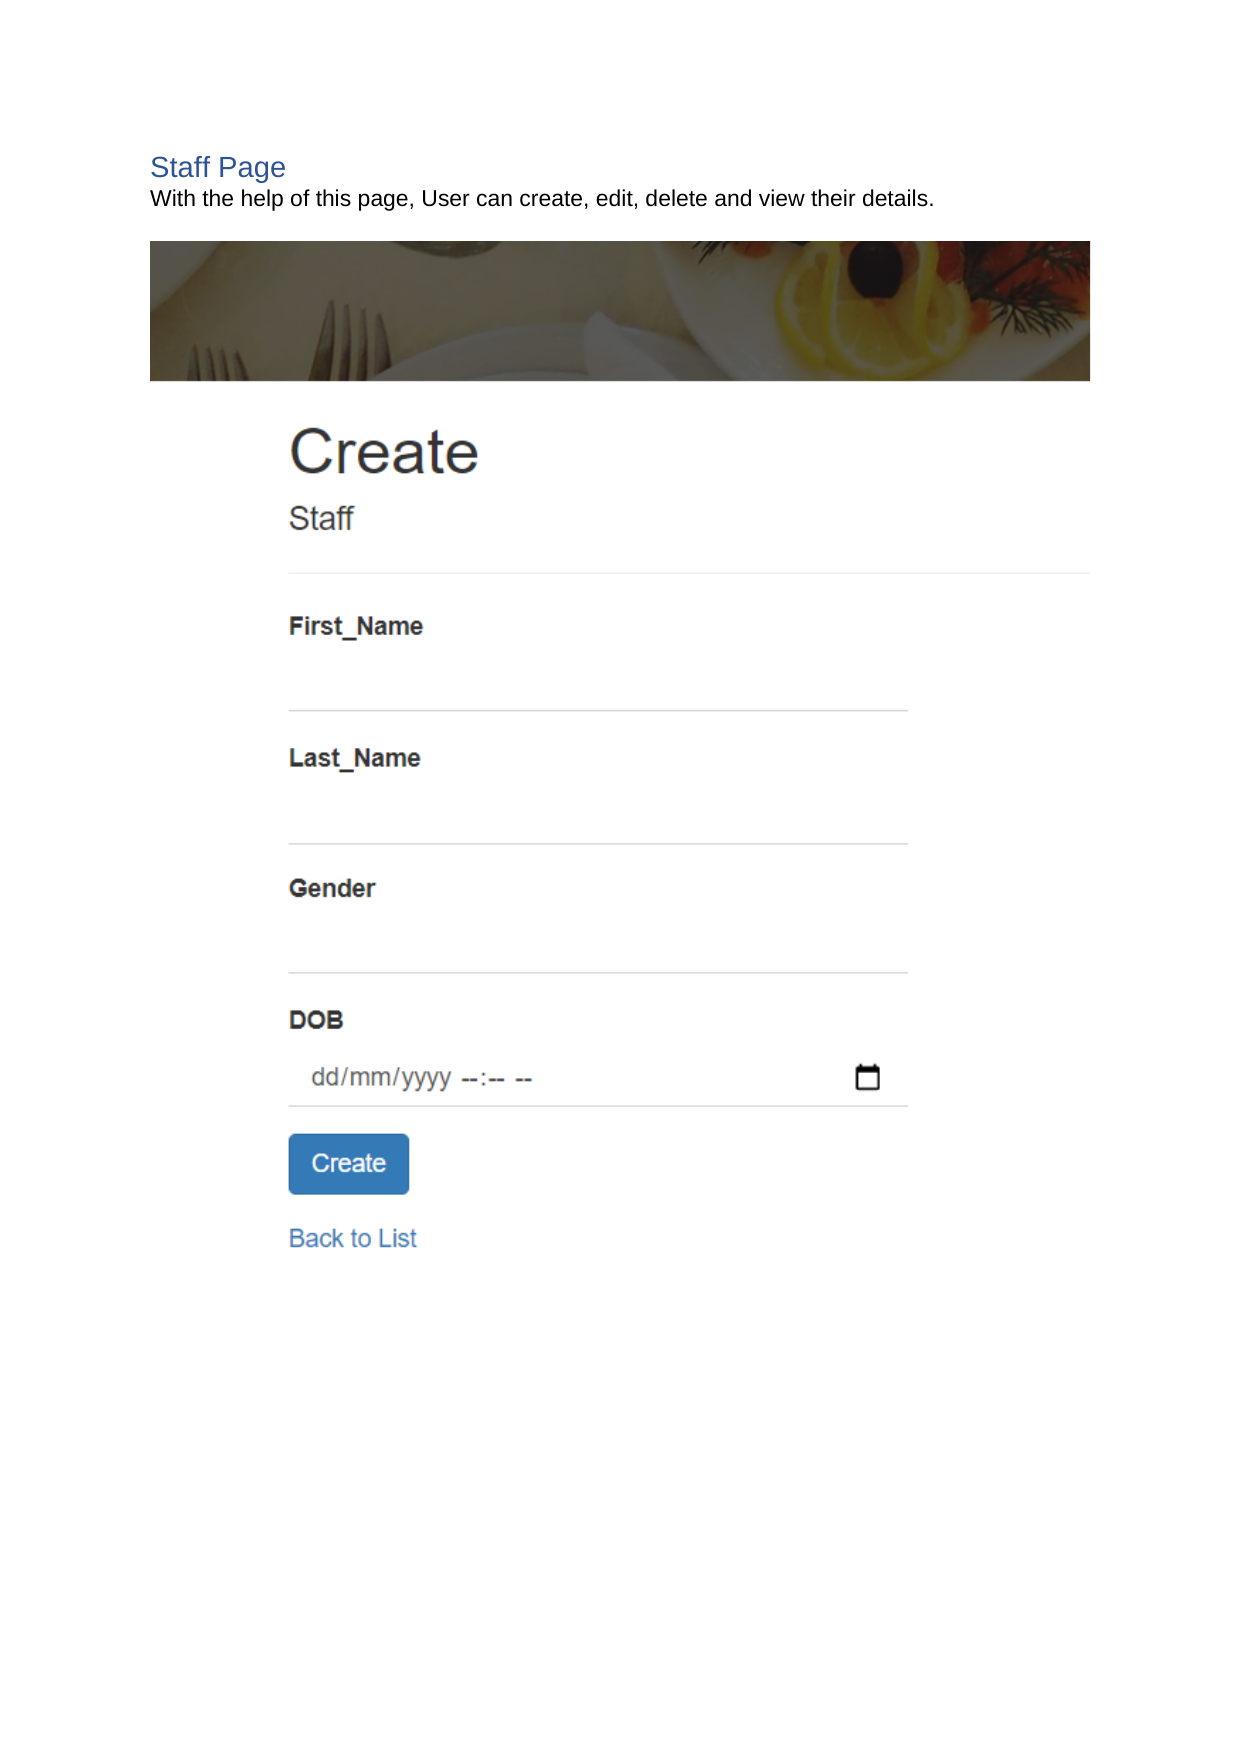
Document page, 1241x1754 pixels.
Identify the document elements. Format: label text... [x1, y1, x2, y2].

subtitle Staff Page [150, 150, 1090, 183]
text With the help of this page, User can create, edit, delete and view their details. [150, 185, 1090, 212]
